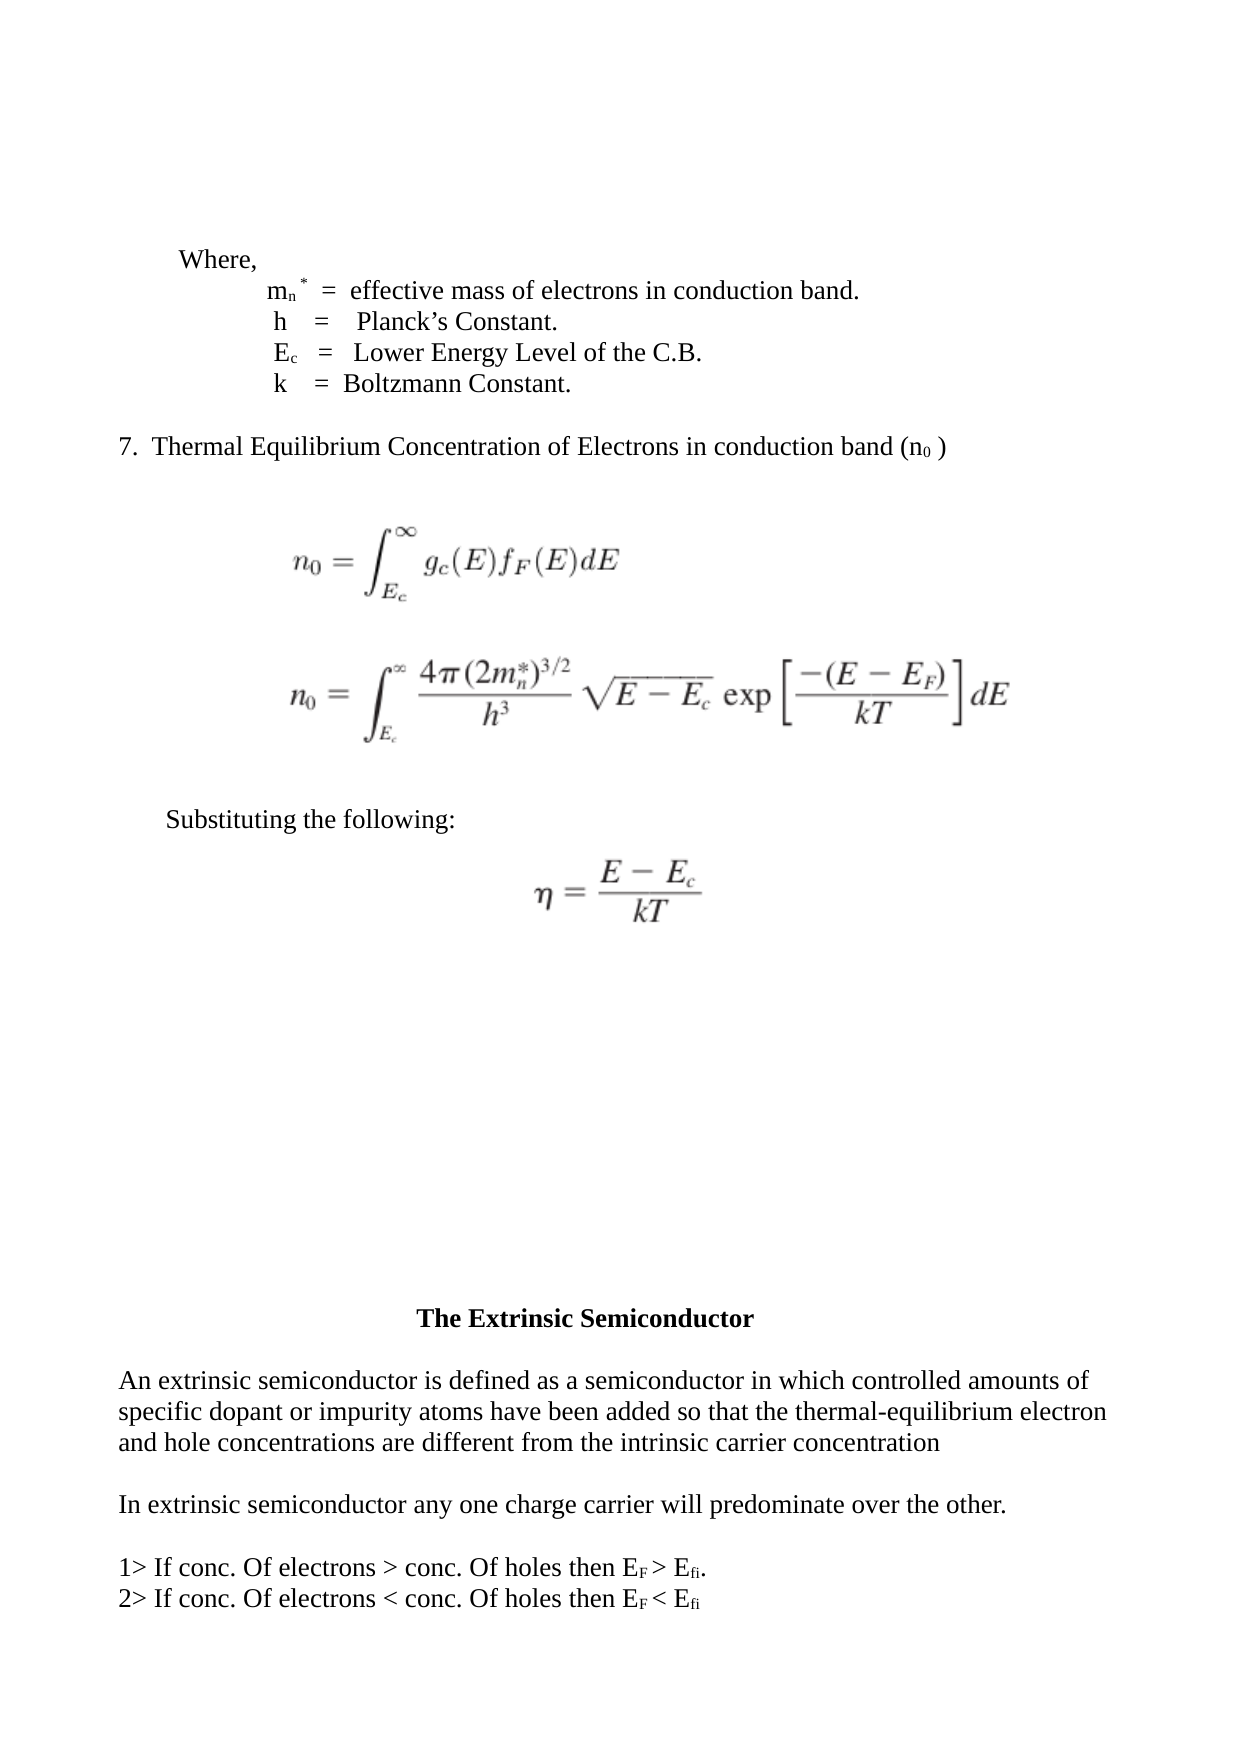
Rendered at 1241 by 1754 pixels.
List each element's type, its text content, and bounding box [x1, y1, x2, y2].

text 2> If conc. Of electrons < conc. Of holes then EF < Efi [118, 1582, 1122, 1613]
text Where, [118, 243, 1122, 274]
text The Extrinsic Semiconductor [118, 1302, 1122, 1333]
text 7. Thermal Equilibrium Concentration of Electrons in conduction band (n0 ) [118, 429, 1122, 461]
text Substituting the following: [118, 803, 1122, 834]
text In extrinsic semiconductor any one charge carrier will predominate over the other. [118, 1488, 1122, 1520]
picture [263, 506, 646, 619]
text Ec = Lower Energy Level of the C.B. [118, 336, 1122, 367]
text An extrinsic semiconductor is defined as a semiconductor in which controlled amounts of specific dopant or impurity atoms have been added so that the thermal-equilibrium electron and hole concentrations are different from the intrinsic carrier concentration [118, 1364, 1122, 1457]
text 1> If conc. Of electrons > conc. Of holes then EF > Efi. [118, 1551, 1122, 1582]
picture [281, 647, 1035, 757]
text k = Boltzmann Constant. [118, 367, 1122, 398]
text h = Planck’s Constant. [118, 305, 1122, 336]
text mn * = effective mass of electrons in conduction band. [118, 274, 1122, 305]
picture [489, 829, 751, 949]
